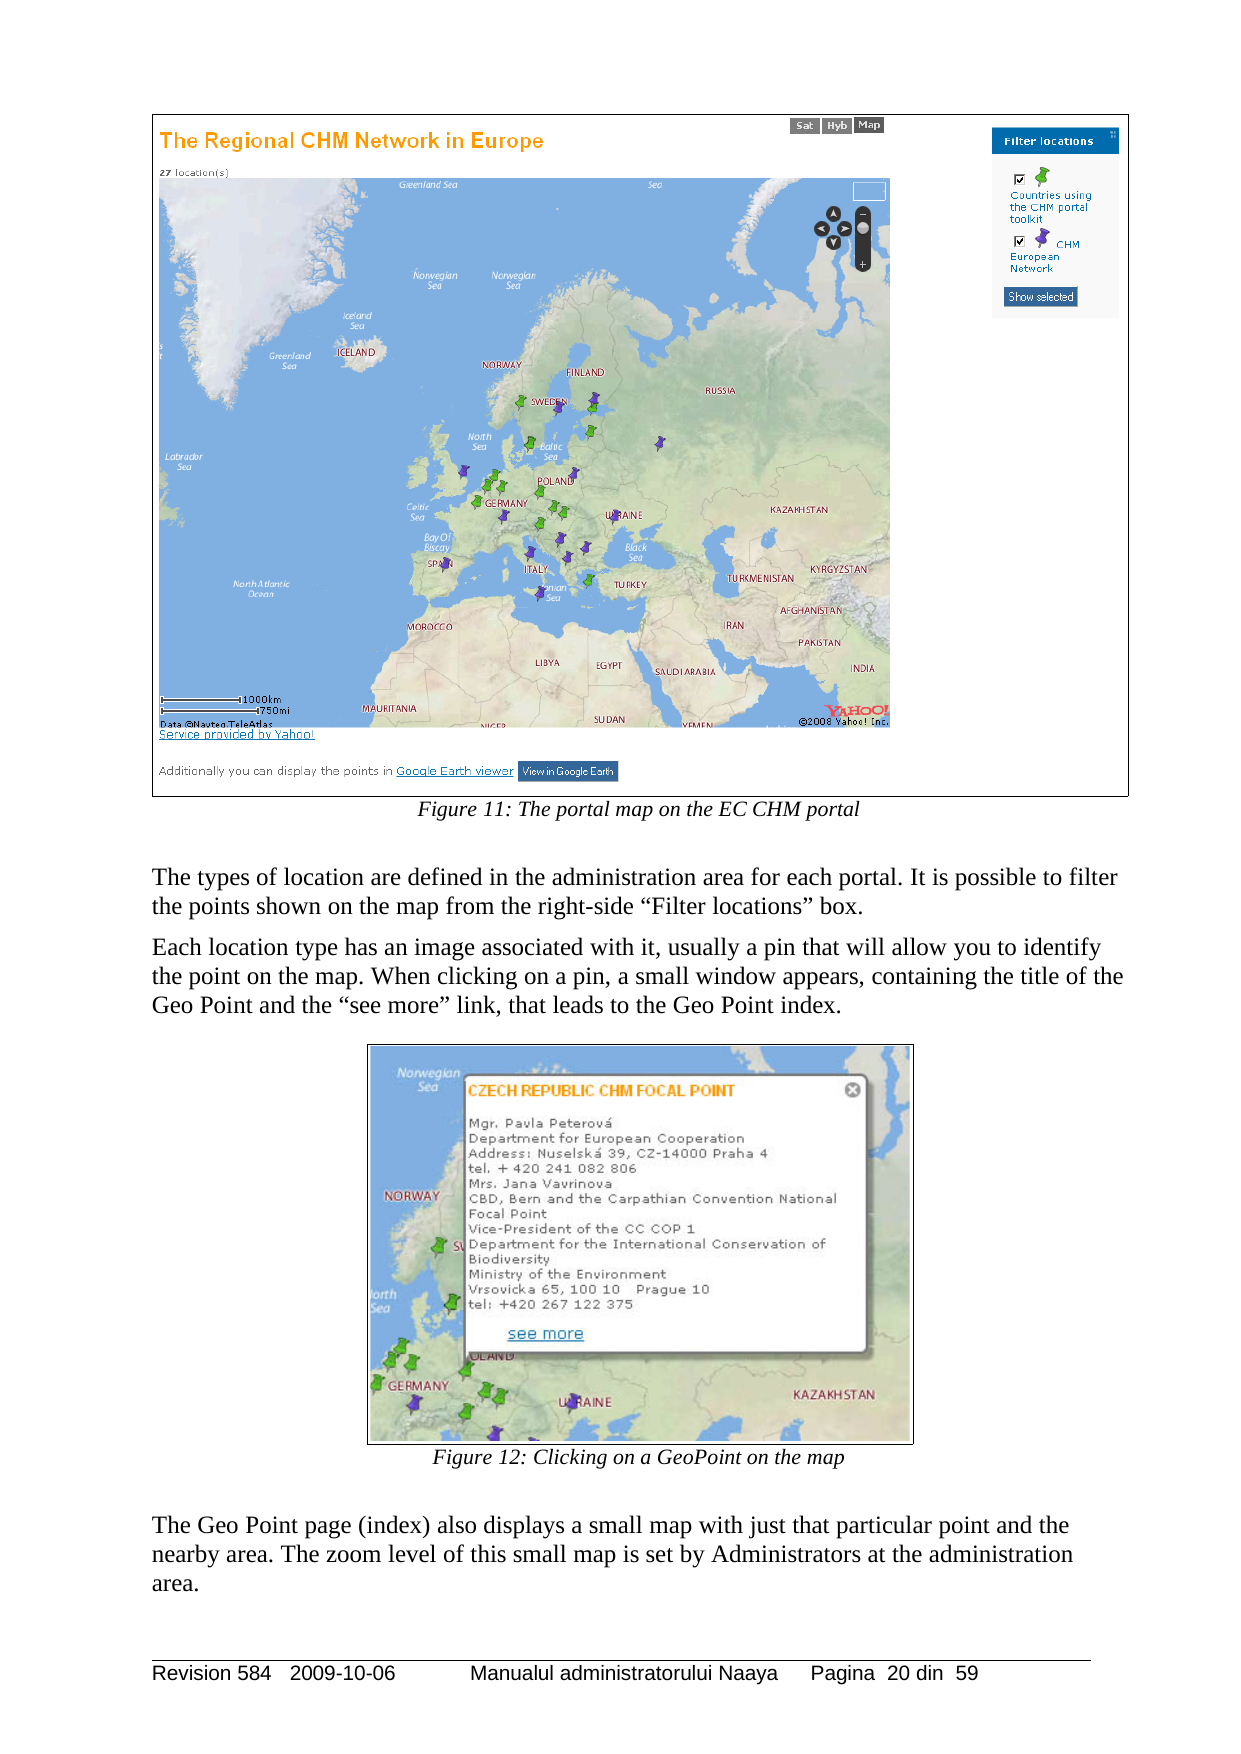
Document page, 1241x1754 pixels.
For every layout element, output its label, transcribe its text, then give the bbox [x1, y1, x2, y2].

picture [370, 1046, 910, 1441]
text Figure 11: The portal map on the EC CHM portal [152, 797, 1128, 821]
text [153, 115, 1128, 796]
text The Geo Point page (index) also displays a small map with just that particular point and the nearby area. The zoom level of this small map is set by Administrators at the administration area. [152, 1510, 1128, 1597]
picture [155, 117, 1126, 793]
text Figure 12: Clicking on a GeoPoint on the map [367, 1445, 912, 1469]
text Each location type has an image associated with it, usually a pin that will allow you to identify the point on the map. When clicking on a pin, a small window appears, containing the title of the Geo Point and the “see more” link, that leads to the Geo Point index. [152, 932, 1128, 1019]
text [368, 1045, 913, 1444]
text The types of location are defined in the administration area for each portal. It is possible to filter the points shown on the map from the right-side “Filter locations” box. [152, 862, 1128, 920]
